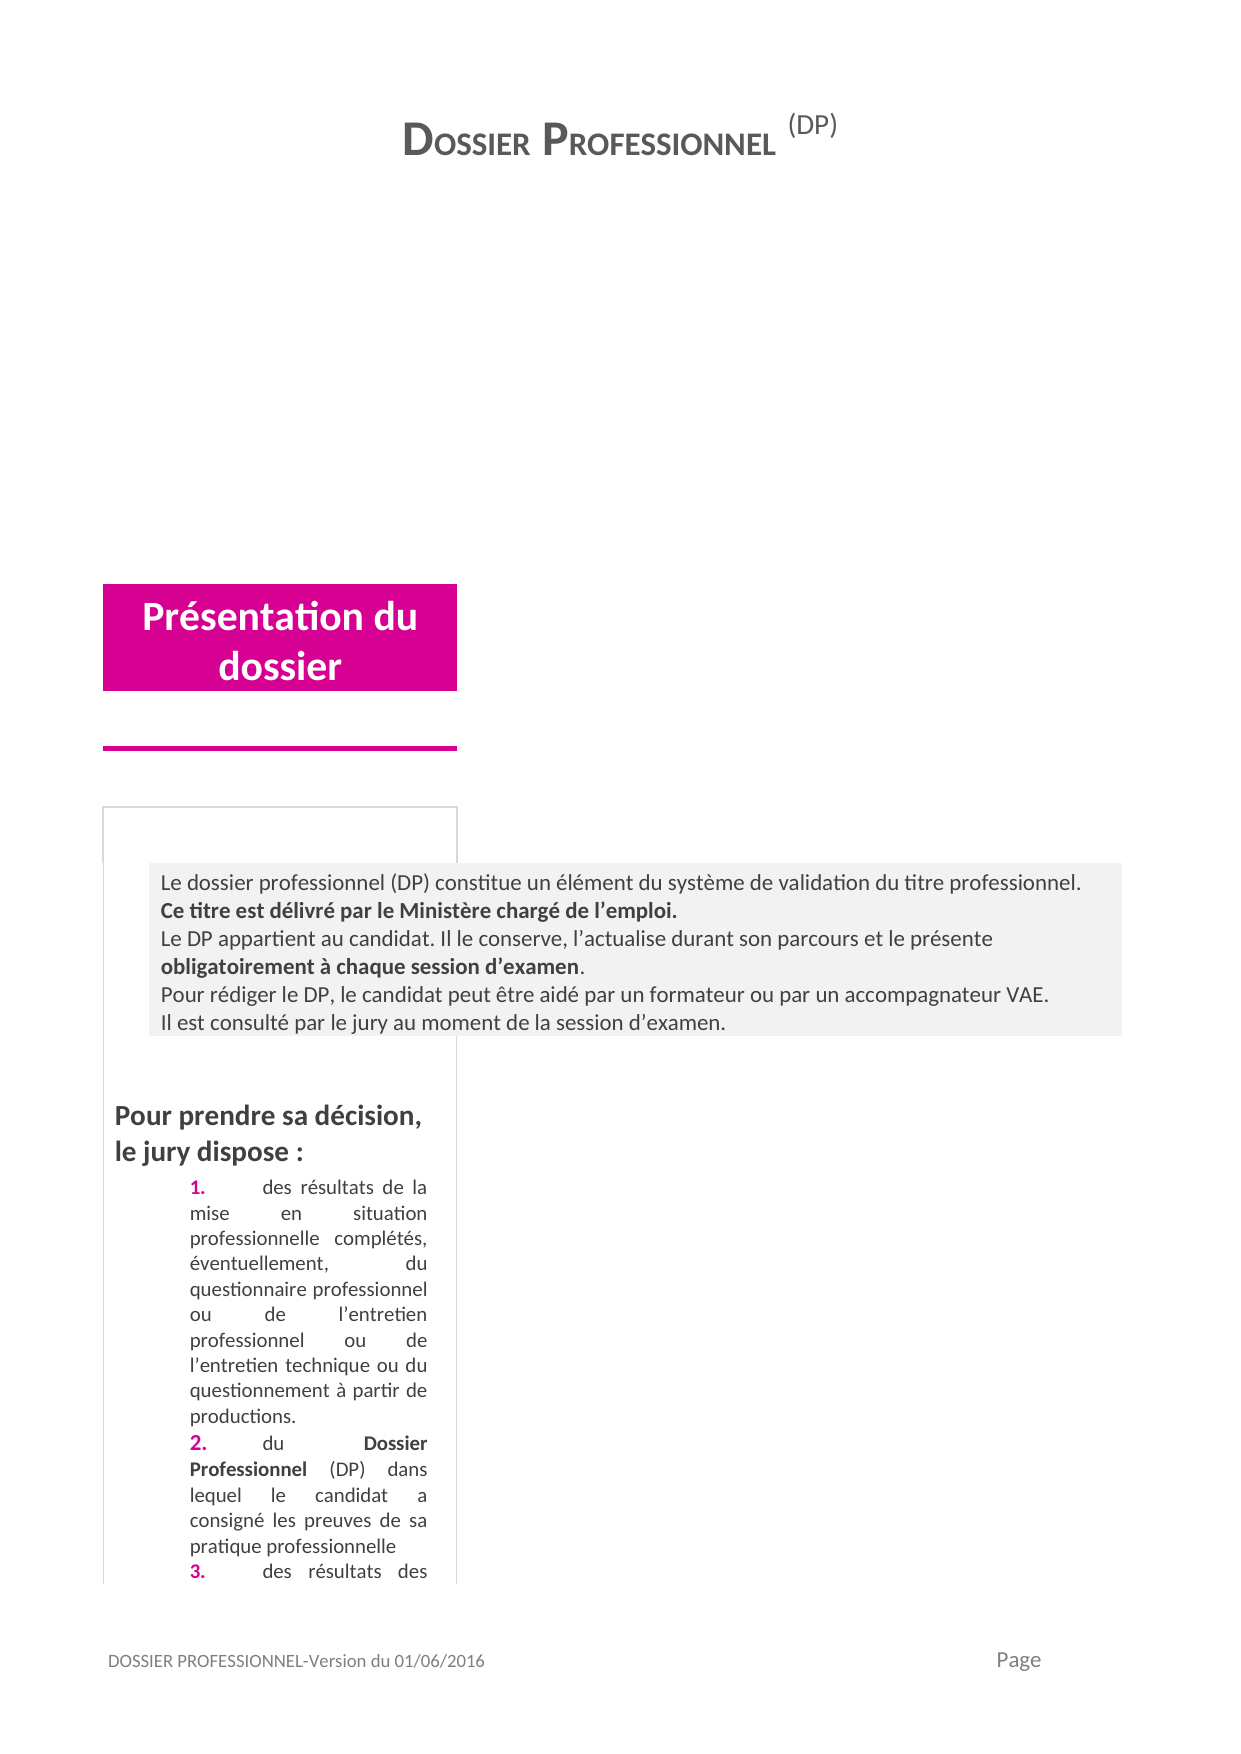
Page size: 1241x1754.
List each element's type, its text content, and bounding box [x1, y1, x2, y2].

table_cell [104, 1036, 456, 1091]
table_header Présentation du dossier [103, 584, 457, 691]
table_cell [103, 751, 457, 806]
table_cell Le dossier professionnel (DP) constitue un élément du système de validation du titre professionnel. Ce titre est délivré par le Ministère chargé de l’emploi. Le DP appartient au candidat. Il le conserve, l’actualise durant son parcours et le présente obligatoirement à chaque session d’examen. Pour rédiger le DP, le candidat peut être aidé par un formateur ou par un accompagnateur VAE. Il est consulté par le jury au moment de la session d’examen. [149, 863, 1122, 1036]
table_cell des résultats de la mise en situation professionnelle complétés, éventuellement, du questionnaire professionnel ou de l’entretien professionnel ou de l’entretien technique ou du questionnement à partir de productions. du Dossier Professionnel (DP) dans lequel le candidat a consigné les preuves de sa pratique professionnelle des résultats des [104, 1169, 456, 1584]
table_cell [104, 808, 456, 862]
table_cell [104, 863, 149, 1036]
table_cell Pour prendre sa décision, le jury dispose : [104, 1091, 456, 1168]
table_cell [103, 691, 457, 746]
